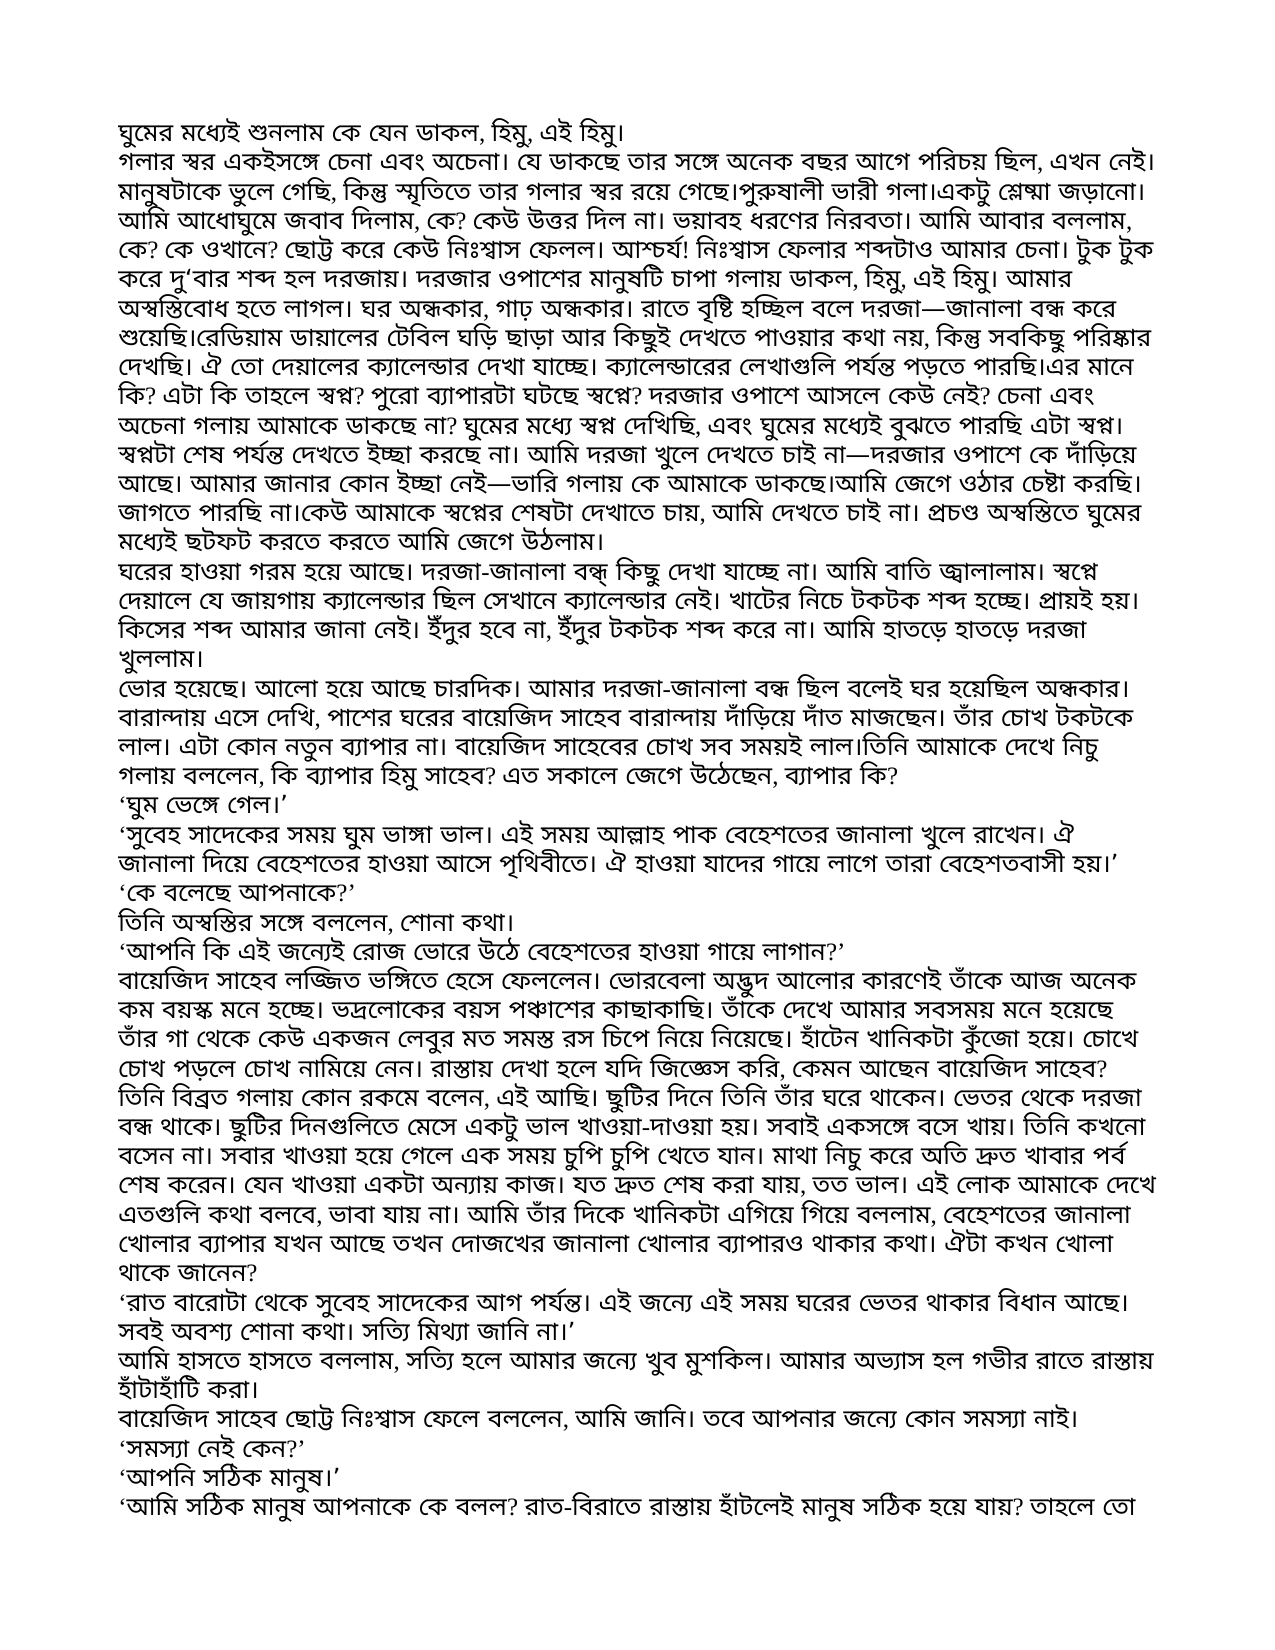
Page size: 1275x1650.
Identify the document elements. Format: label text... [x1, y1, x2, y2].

text ভোর হয়েছে। আলো হয়ে আছে চারদিক। আমার দরজা-জানালা বন্ধ ছিল বলেই ঘর হয়েছিল অন্ধকার। বারান্দায় এসে দেখি, পাশের ঘরের বায়েজিদ সাহেব বারান্দায় দাঁড়িয়ে দাঁত মাজছেন। তাঁর চোখ টকটকে লাল। এটা কোন নতুন ব্যাপার না। বায়েজিদ সাহেবের চোখ সব সময়ই লাল।তিনি আমাকে দেখে নিচু গলায় বললেন, কি ব্যাপার হিমু সাহেব? এত সকালে জেগে উঠেছেন, ব্যাপার কি? [118, 674, 1157, 791]
text ঘুমের মধ্যেই শুনলাম কে যেন ডাকল, হিমু, এই হিমু। [582, 118, 1157, 147]
text ‘সুবেহ সাদেকের সময় ঘুম ভাঙ্গা ভাল। এই সময় আল্লাহ পাক বেহেশতের জানালা খুলে রাখেন। ঐ জানালা ‍দিয়ে বেহেশতের হাওয়া আসে পৃথিবীতে। ঐ হাওয়া যাদের গায়ে লাগে তারা বেহেশতবাসী হয়।’ [118, 820, 1157, 878]
text তিনি অস্বস্তির সঙ্গে বললেন, শোনা কথা। [118, 908, 1157, 937]
text বায়েজিদ সাহেব ছোট্ট নিঃশ্বাস ফেলে বললেন, আমি জানি। তবে আপনার জন্যে কোন সমস্যা নাই। [118, 1404, 1157, 1434]
text ঘরের হাওয়া গরম হয়ে আছে। দরজা-জানালা বন্ধ্ কিছু দেখা যাচ্ছে না। আমি বাতি জ্বালালাম। স্বপ্নে দেয়ালে যে জায়গায় ক্যালেন্ডার ছিল সেখানে ক্যালেন্ডার নেই। খাটের নিচে টকটক শব্দ হচ্ছে। প্রায়ই হয়। কিসের শব্দ আমার জানা নেই। ইঁদুর হবে না, ইঁদুর টকটক শব্দ করে না। আমি হাতড়ে হাতড়ে দরজা খুললাম। [118, 557, 1157, 674]
text আমি হাসতে হাসতে বললাম, সত্যি হলে আমার জন্যে খুব মুশকিল। আমার অভ্যাস হল গভীর রাতে রাস্তায় হাঁটাহাঁটি করা। [118, 1346, 1157, 1404]
text ঘুমের মধ্যেই শুনলাম কে যেন ডাকল, হিমু, এই হিমু। [118, 118, 523, 147]
text ‘আমি সঠিক মানুষ আপনাকে কে বলল? রাত-বিরাতে রাস্তায় হাঁটলেই মানুষ সঠিক হয়ে যায়? তাহলে তো চোর পুলিশ সবচে’ বড় সঠিক।’ [118, 1492, 1157, 1522]
text গলার স্বর একইসঙ্গে চেনা এবং অচেনা। যে ডাকছে তার সঙ্গে অনেক বছর আগে পরিচয় ছিল, এখন নেই। মানুষটাকে ভুলে গেছি, কিন্তু স্মৃতিতে তার গলার স্বর রয়ে গেছে।পুরুষালী ভারী গলা।একটু শ্লেষ্মা জড়ানো। আমি আধোঘুমে জবাব দিলাম, কে? কেউ উত্তর দিল না। ভয়াবহ ধরণের নিরবতা। আমি আবার বললাম, কে? কে ওখানে? ছোট্ট করে কেউ নিঃশ্বাস ফেলল। আশ্চর্য! নিঃশ্বাস ফেলার শব্দটাও আমার চেনা। টুক টুক করে দু‘বার শব্দ হল দরজায়। দরজার ওপাশের মানুষটি চাপা গলায় ডাকল, হিমু, এই হিমু। আমার অস্বস্তিবোধ হতে লাগল। ঘর অন্ধকার, গাঢ় অন্ধকার। রাতে বৃষ্টি হচ্ছিল বলে দরজা—জানালা বন্ধ করে শুয়েছি।রেডিয়াম ডায়ালের টেবিল ঘড়ি ছাড়া আর কিছুই দেখতে পাওয়ার কথা নয়, কিন্তু সবকিছু পরিষ্কার দেখছি। ঐ তো দেয়ালের ক্যালেন্ডার দেখা যাচ্ছে। ক্যালেন্ডারের লেখাগুলি পর্যন্ত পড়তে পারছি।এর মানে কি? এটা কি তাহলে স্বপ্ন? পুরো ব্যাপারটা ঘটছে স্বপ্নে? দরজার ওপাশে আসলে কেউ নেই? চেনা এবং অচেনা গলায় আমাকে ডাকছে না? ঘুমের মধ্যে স্বপ্ন দেখিছি, এবং ঘুমের মধ্যেই বুঝতে পারছি এটা স্বপ্ন। স্বপ্নটা শেষ পর্যন্ত দেখতে ইচ্ছা করছে না। আমি দরজা খুলে দেখতে চাই না—দরজার ওপাশে কে দাঁড়িয়ে আছে। আমার জানার কোন ইচ্ছা নেই—ভারি গলায় কে আমাকে ডাকছে।আমি জেগে ওঠার চেষ্টা করছি। জাগতে পারছি না।কেউ আমাকে স্বপ্নের শেষটা দেখাতে চায়, আমি দেখতে চাই না। প্রচণ্ড অস্বস্তিতে ঘুমের মধ্যেই ছটফট করতে করতে আমি জেগে উঠলাম। [118, 147, 1157, 557]
text ‘রাত বারোটা থেকে সুবেহ সাদেকের আগ পর্যন্ত। এই জন্যে এই সময় ঘরের ভেতর থাকার বিধান আছে। সবই অবশ্য শোনা কথা। সত্যি মিথ্যা জানি না।’ [118, 1288, 1157, 1346]
text ‘ঘুম ভেঙ্গে গেল।’ [118, 791, 1157, 820]
text ‘কে বলেছে আপনাকে?’ [118, 878, 1157, 908]
text ‘আপনি সঠিক মানুষ।’ [118, 1463, 1157, 1492]
text ‘আপনি কি এই জন্যেই রোজ ভোরে উঠে বেহেশতের হাওয়া গায়ে লাগান?’ [118, 937, 1157, 966]
text ‘সমস্যা নেই কেন?’ [118, 1434, 1157, 1463]
text ঘুমের মধ্যেই শুনলাম কে যেন ডাকল, হিমু, এই হিমু। [494, 118, 611, 147]
text বায়েজিদ সাহেব লজ্জিত ভঙ্গিতে হেসে ফেললেন। ভোরবেলা অদ্ভুদ আলোর কারণেই তাঁকে আজ অনেক কম বয়স্ক মনে হচ্ছে। ভদ্রলোকের বয়স পঞ্চাশের কাছাকাছি। তাঁকে দেখে আমার সবসময় মনে হয়েছে তাঁর গা থেকে কেউ একজন লেবুর মত সমস্ত রস চিপে নিয়ে নিয়েছে। হাঁটেন খানিকটা কুঁজো হয়ে। চোখে চোখ পড়লে চোখ নামিয়ে নেন। রাস্তায় দেখা হলে যদি জিজ্ঞেস করি, কেমন আছেন বায়েজিদ সাহেব? তিনি বিব্রত গলায় কোন রকমে বলেন, এই আছি। ছুটির দিনে তিনি তাঁর ঘরে থাকেন। ভেতর থেকে দরজা বন্ধ থাকে। ছুটির দিনগুলিতে মেসে একটু ভাল খাওয়া-দাওয়া হয়। সবাই একসঙ্গে বসে খায়। তিনি কখনো বসেন না। সবার খাওয়া হয়ে গেলে এক সময় চুপি চুপি খেতে যান। মাথা নিচু করে অতি দ্রুত খাবার পর্ব শেষ করেন। যেন খাওয়া একটা অন্যায় কাজ। যত দ্রুত শেষ করা যায়, তত ভাল। এই লোক আমাকে দেখে এতগুলি কথা বলবে, ভাবা যায় না। আমি তাঁর দিকে খানিকটা এগিয়ে গিয়ে বললাম, বেহেশতের জানালা খোলার ব্যাপার যখন আছে তখন দোজখের জানালা খোলার ব্যাপারও থাকার কথা। ঐটা কখন খোলা থাকে জানেন? [118, 966, 1157, 1288]
